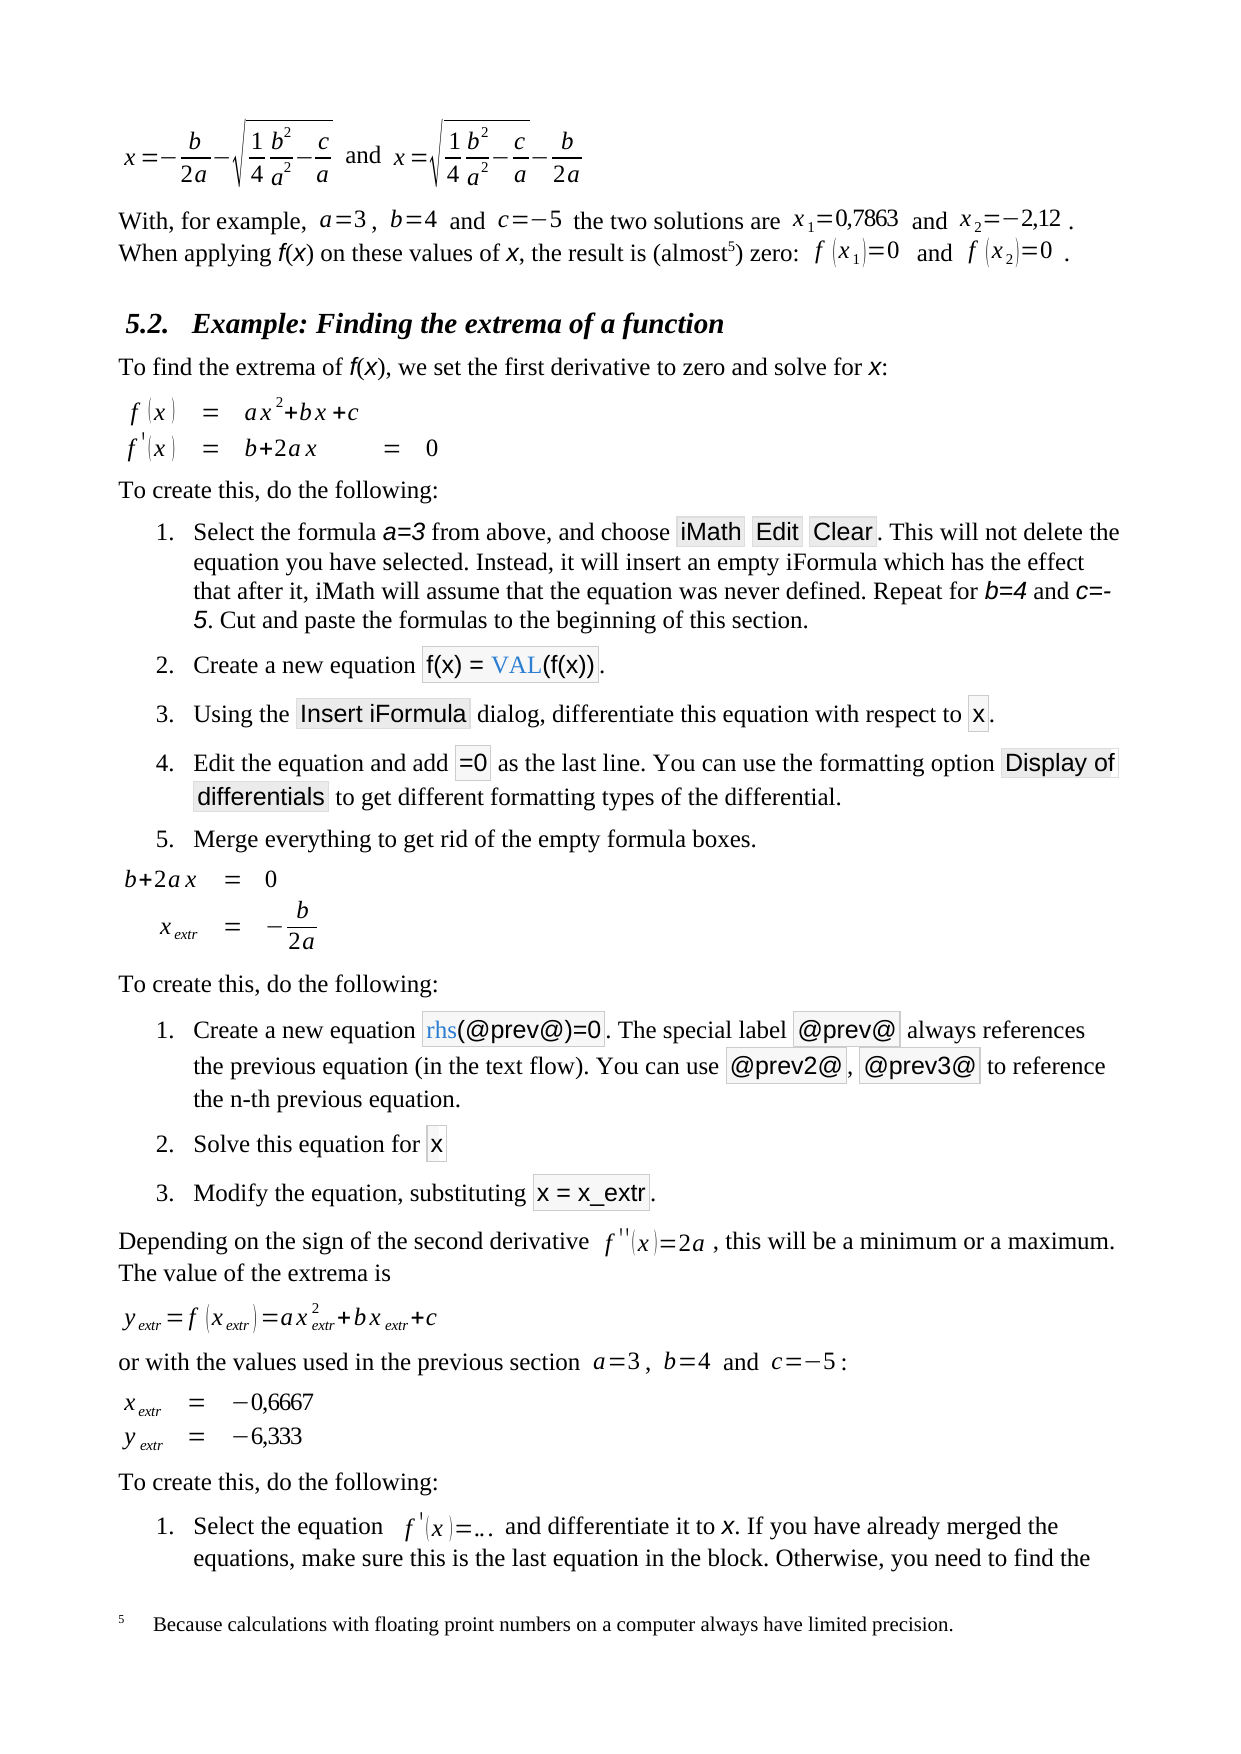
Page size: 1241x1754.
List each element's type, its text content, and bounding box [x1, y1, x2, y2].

list Select the formula a=3 from above, and choose iMath Edit Clear. This will not delete the equation you have selected. Instead, it will insert an empty iFormula which has the effect that after it, iMath will assume that the equation was never defined. Repeat for b=4 and c=-5. Cut and paste the formulas to the beginning of this section. [156, 516, 1122, 634]
list Create a new equation f(x) = VAL(f(x)). [599, 646, 1122, 683]
text Depending on the sign of the second derivative , this will be a minimum or a maximum. The value of the extrema is [118, 1223, 1122, 1286]
list Solve this equation for x [156, 1125, 426, 1162]
list Modify the equation, substituting x = x_extr. [650, 1174, 1122, 1211]
subtitle Example: Finding the extrema of a function [118, 306, 1122, 340]
text To create this, do the following: [118, 969, 1122, 998]
list Using the Insert iFormula dialog, differentiate this equation with respect to x. [156, 695, 968, 732]
list Create a new equation f(x) = VAL(f(x)). [156, 646, 422, 683]
text To create this, do the following: [118, 1467, 1122, 1496]
text To create this, do the following: [118, 475, 1122, 504]
list Create a new equation rhs(@prev@)=0. The special label @prev@ always references the previous equation (in the text flow). You can use @prev2@, @prev3@ to reference the n-th previous equation. [156, 1011, 1122, 1113]
text and [118, 118, 1122, 192]
list Edit the equation and add =0 as the last line. You can use the formatting option Display of differentials to get different formatting types of the differential. [156, 744, 1122, 812]
text With, for example, , and the two solutions are and . When applying f(x) on these values of x, the result is (almost) zero: and . [118, 204, 1122, 269]
text To find the extrema of f(x), we set the first derivative to zero and solve for x: [118, 352, 1122, 381]
list Solve this equation for x [447, 1125, 1122, 1162]
list Modify the equation, substituting x = x_extr. [156, 1174, 533, 1211]
list Using the Insert iFormula dialog, differentiate this equation with respect to x. [989, 695, 1122, 732]
text or with the values used in the previous section , and : [118, 1347, 1122, 1376]
list Merge everything to get rid of the empty formula boxes. [156, 824, 1122, 853]
text Because calculations with floating proint numbers on a computer always have limited precision. [118, 1612, 1122, 1636]
list Select the equation and differentiate it to x. If you have already merged the equations, make sure this is the last equation in the block. Otherwise, you need to find the formula label and create a new equation DIFFERENTIATE(@label@,x,1). [156, 1508, 1122, 1572]
